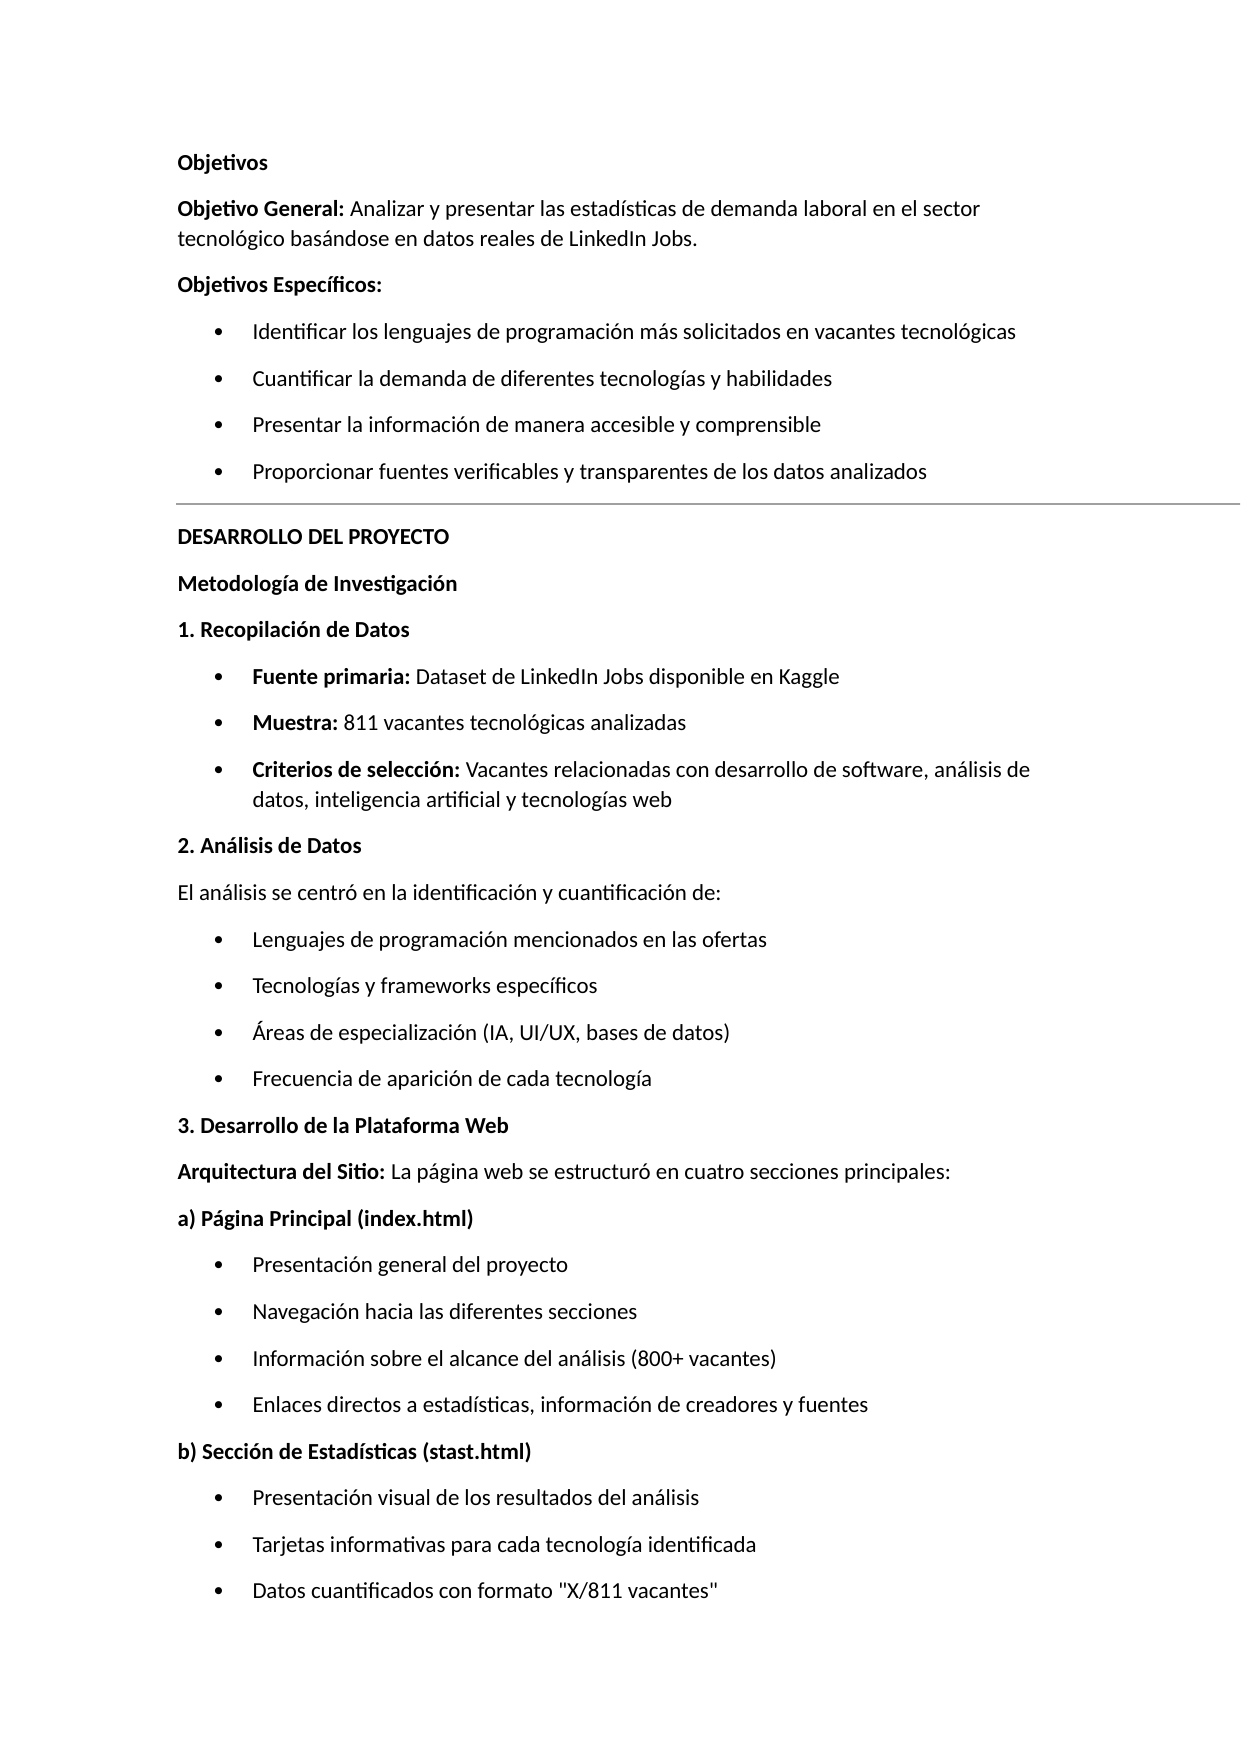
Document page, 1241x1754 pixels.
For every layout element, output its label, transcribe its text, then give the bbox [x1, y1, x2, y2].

list Presentar la información de manera accesible y comprensible [215, 410, 1063, 438]
text 1. Recopilación de Datos [177, 615, 1063, 643]
list Muestra: 811 vacantes tecnológicas analizadas [215, 708, 1063, 737]
list Tecnologías y frameworks específicos [215, 971, 1063, 999]
list Datos cuantificados con formato "X/811 vacantes" [215, 1577, 1063, 1604]
list Lenguajes de programación mencionados en las ofertas [215, 925, 1063, 953]
text Objetivos [177, 148, 1063, 176]
list Fuente primaria: Dataset de LinkedIn Jobs disponible en Kaggle [215, 662, 1063, 690]
list Identificar los lenguajes de programación más solicitados en vacantes tecnológicas [215, 317, 1063, 345]
text DESARROLLO DEL PROYECTO [177, 522, 1063, 550]
text Metodología de Investigación [177, 569, 1063, 597]
list Proporcionar fuentes verificables y transparentes de los datos analizados [215, 457, 1063, 485]
text 2. Análisis de Datos [177, 832, 1063, 859]
text a) Página Principal (index.html) [177, 1204, 1063, 1232]
list Áreas de especialización (IA, UI/UX, bases de datos) [215, 1018, 1063, 1046]
text Objetivo General: Analizar y presentar las estadísticas de demanda laboral en el sector tecnológico basándose en datos reales de LinkedIn Jobs. [177, 194, 1063, 252]
text El análisis se centró en la identificación y cuantificación de: [177, 878, 1063, 906]
list Tarjetas informativas para cada tecnología identificada [215, 1530, 1063, 1558]
text 3. Desarrollo de la Plataforma Web [177, 1111, 1063, 1139]
text Arquitectura del Sitio: La página web se estructuró en cuatro secciones principales: [177, 1157, 1063, 1186]
list Navegación hacia las diferentes secciones [215, 1297, 1063, 1325]
list Presentación visual de los resultados del análisis [215, 1483, 1063, 1511]
list Frecuencia de aparición de cada tecnología [215, 1064, 1063, 1092]
text b) Sección de Estadísticas (stast.html) [177, 1437, 1063, 1465]
list Cuantificar la demanda de diferentes tecnologías y habilidades [215, 364, 1063, 392]
list Enlaces directos a estadísticas, información de creadores y fuentes [215, 1390, 1063, 1418]
list Presentación general del proyecto [215, 1251, 1063, 1279]
list Criterios de selección: Vacantes relacionadas con desarrollo de software, análisis de datos, inteligencia artificial y tecnologías web [215, 755, 1063, 813]
list Información sobre el alcance del análisis (800+ vacantes) [215, 1344, 1063, 1372]
text Objetivos Específicos: [177, 271, 1063, 299]
